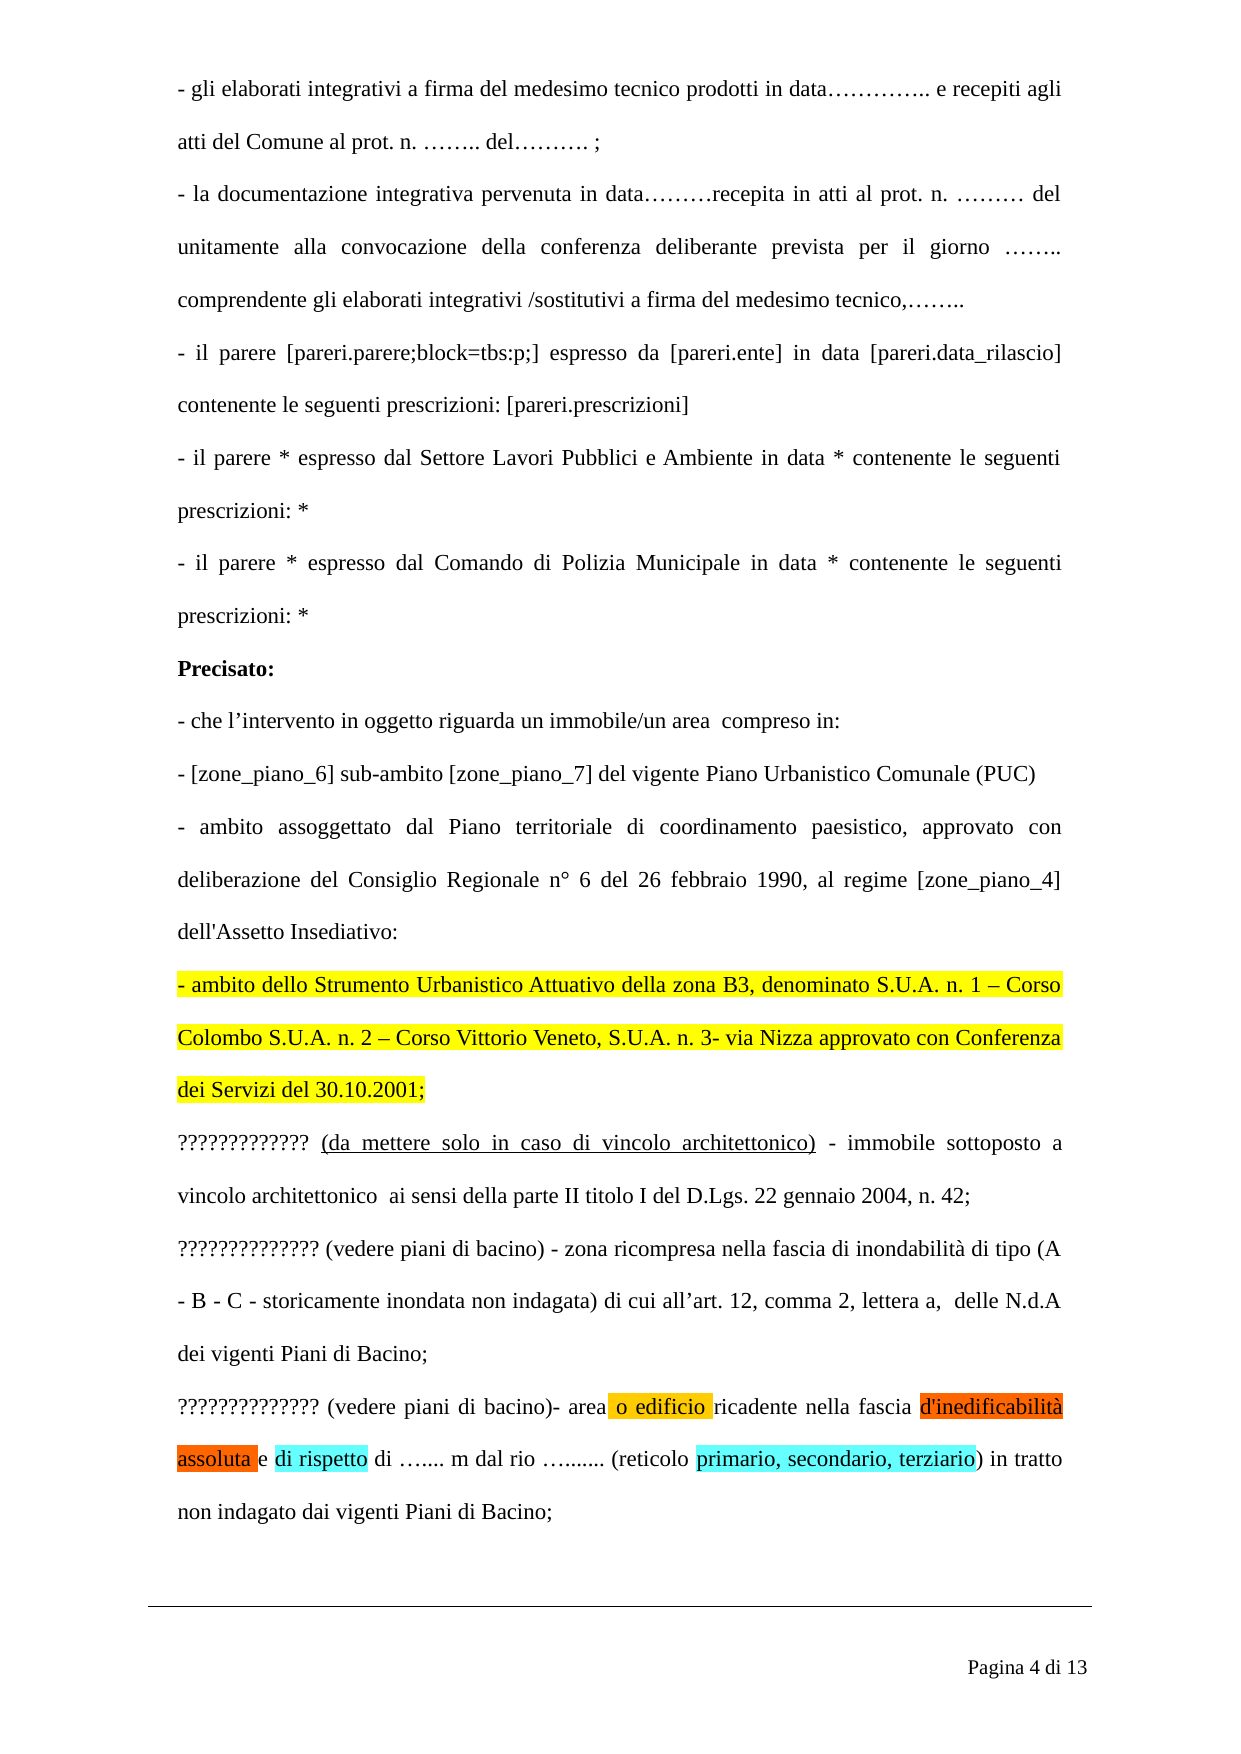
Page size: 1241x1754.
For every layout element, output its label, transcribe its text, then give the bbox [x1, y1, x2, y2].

text - gli elaborati integrativi a firma del medesimo tecnico prodotti in data………….. e recepiti agli atti del Comune al prot. n. …….. del………. ; [177, 75, 1063, 154]
text ????????????? (da mettere solo in caso di vincolo architettonico) - immobile sottoposto a vincolo architettonico ai sensi della parte II titolo I del D.Lgs. 22 gennaio 2004, n. 42; [177, 1129, 1063, 1208]
text - il parere * espresso dal Settore Lavori Pubblici e Ambiente in data * contenente le seguenti prescrizioni: * [177, 444, 1063, 523]
text ?????????????? (vedere piani di bacino)- area o edificio ricadente nella fascia d'inedificabilità assoluta e di rispetto di ….... m dal rio …....... (reticolo primario, secondario, terziario) in tratto non indagato dai vigenti Piani di Bacino; [177, 1393, 1063, 1524]
text - il parere * espresso dal Comando di Polizia Municipale in data * contenente le seguenti prescrizioni: * [177, 549, 1063, 628]
text - [zone_piano_6] sub-ambito [zone_piano_7] del vigente Piano Urbanistico Comunale (PUC) [177, 760, 1063, 787]
text ?????????????? (vedere piani di bacino) - zona ricompresa nella fascia di inondabilità di tipo (A - B - C - storicamente inondata non indagata) di cui all’art. 12, comma 2, lettera a, delle N.d.A dei vigenti Piani di Bacino; [177, 1234, 1063, 1366]
text - il parere [pareri.parere;block=tbs:p;] espresso da [pareri.ente] in data [pareri.data_rilascio] contenente le seguenti prescrizioni: [pareri.prescrizioni] [177, 338, 1063, 418]
text - ambito assoggettato dal Piano territoriale di coordinamento paesistico, approvato con deliberazione del Consiglio Regionale n° 6 del 26 febbraio 1990, al regime [zone_piano_4] dell'Assetto Insediativo: [177, 813, 1063, 945]
list - la documentazione integrativa pervenuta in data………recepita in atti al prot. n. ……… del unitamente alla convocazione della conferenza deliberante prevista per il giorno …….. comprendente gli elaborati integrativi /sostitutivi a firma del medesimo tecnico,…….. [177, 180, 1063, 312]
text Precisato: [177, 655, 1063, 681]
text - che l’intervento in oggetto riguarda un immobile/un area compreso in: [177, 707, 1063, 734]
text - ambito dello Strumento Urbanistico Attuativo della zona B3, denominato S.U.A. n. 1 – Corso Colombo S.U.A. n. 2 – Corso Vittorio Veneto, S.U.A. n. 3- via Nizza approvato con Conferenza dei Servizi del 30.10.2001; [177, 971, 1063, 1103]
